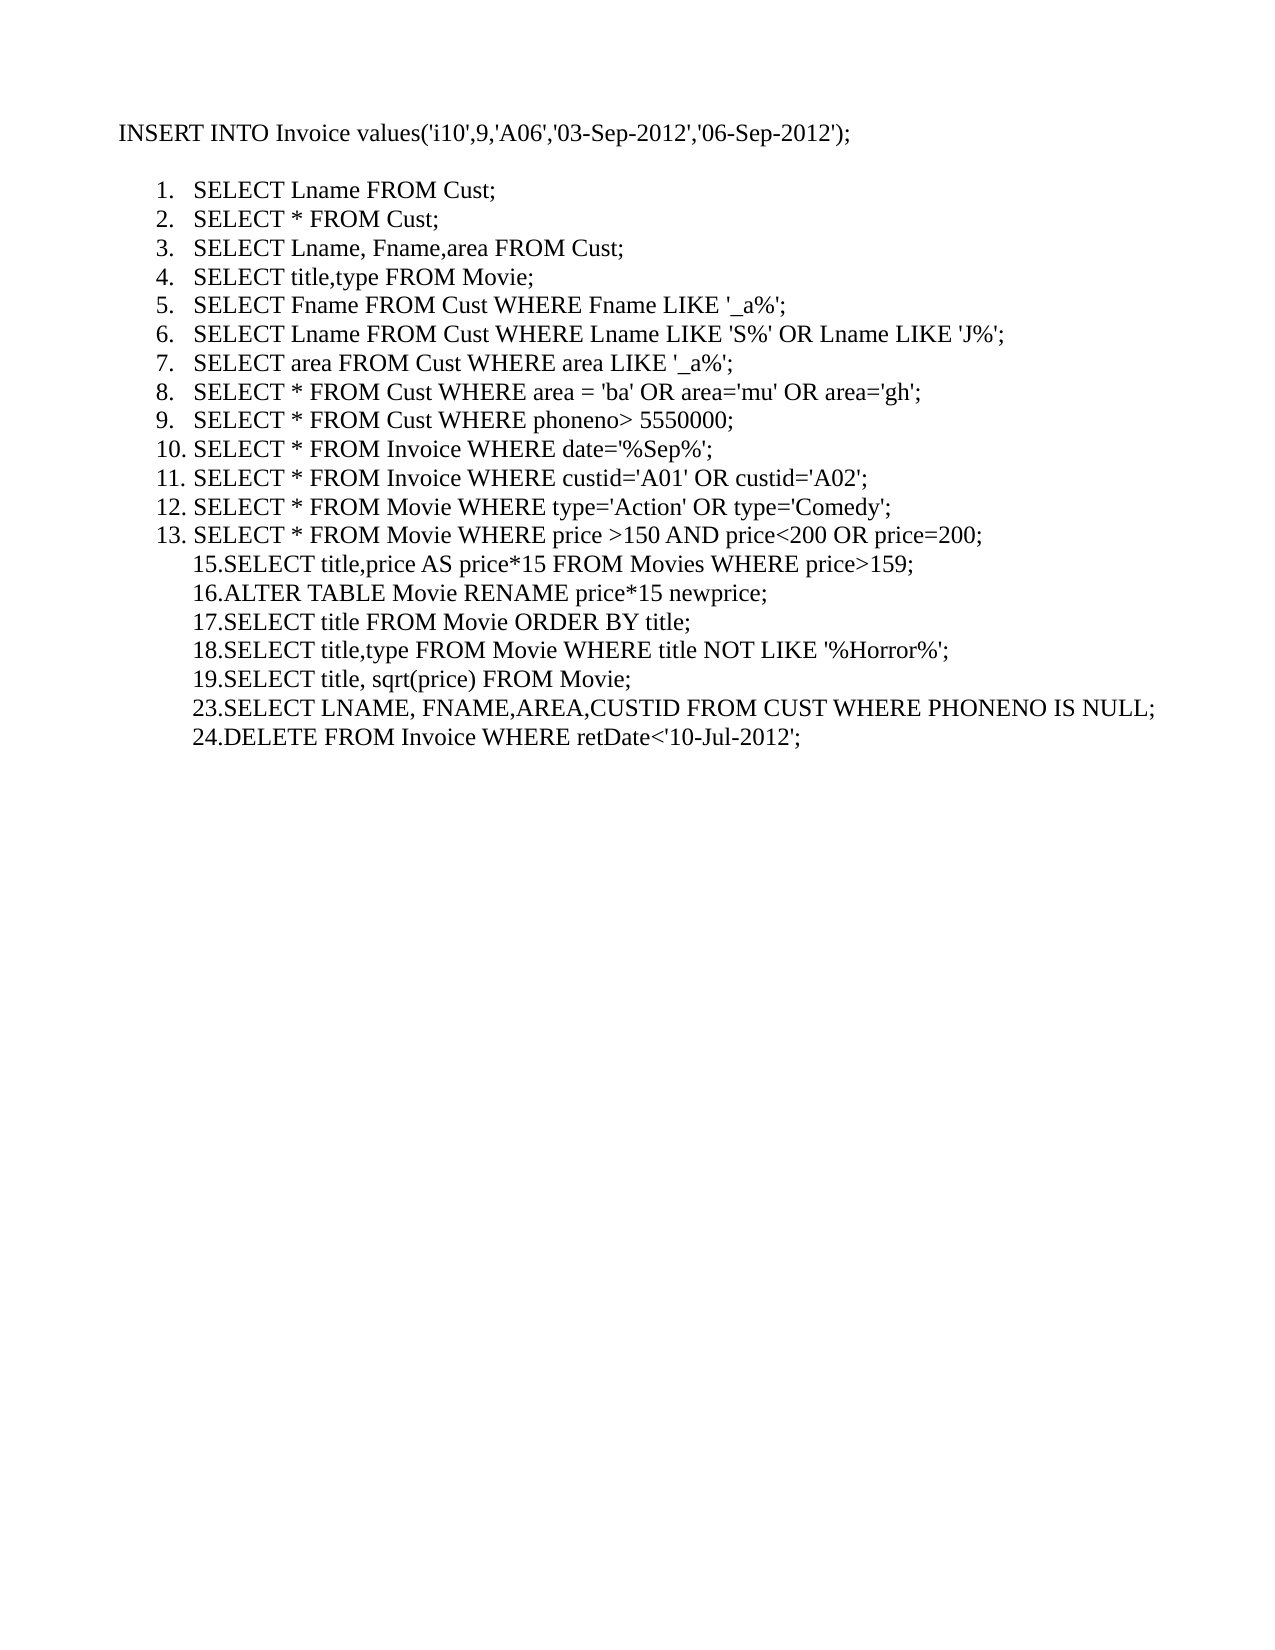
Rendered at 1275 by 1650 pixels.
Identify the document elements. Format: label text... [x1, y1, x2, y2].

list SELECT Lname FROM Cust; [156, 176, 1157, 204]
list SELECT Lname FROM Cust WHERE Lname LIKE 'S%' OR Lname LIKE 'J%'; [156, 319, 1157, 348]
list SELECT Lname, Fname,area FROM Cust; [156, 233, 1157, 262]
list SELECT * FROM Cust WHERE area = 'ba' OR area='mu' OR area='gh'; [156, 377, 1157, 406]
text INSERT INTO Invoice values('i10',9,'A06','03-Sep-2012','06-Sep-2012'); [118, 118, 1157, 147]
list SELECT * FROM Invoice WHERE date='%Sep%'; [156, 434, 1157, 463]
list SELECT Fname FROM Cust WHERE Fname LIKE '_a%'; [156, 291, 1157, 319]
text 15.SELECT title,price AS price*15 FROM Movies WHERE price>159; [118, 549, 1157, 578]
text 24.DELETE FROM Invoice WHERE retDate<'10-Jul-2012'; [118, 722, 1157, 751]
list SELECT title,type FROM Movie; [156, 262, 1157, 291]
list SELECT * FROM Movie WHERE price >150 AND price<200 OR price=200; [156, 521, 1157, 549]
text 17.SELECT title FROM Movie ORDER BY title; [118, 607, 1157, 636]
list SELECT * FROM Cust WHERE phoneno> 5550000; [156, 406, 1157, 434]
text 16.ALTER TABLE Movie RENAME price*15 newprice; [118, 578, 1157, 607]
text 18.SELECT title,type FROM Movie WHERE title NOT LIKE '%Horror%'; [118, 636, 1157, 664]
list SELECT * FROM Movie WHERE type='Action' OR type='Comedy'; [156, 492, 1157, 521]
text 19.SELECT title, sqrt(price) FROM Movie; [118, 664, 1157, 693]
list SELECT area FROM Cust WHERE area LIKE '_a%'; [156, 348, 1157, 377]
list SELECT * FROM Cust; [156, 204, 1157, 233]
list SELECT * FROM Invoice WHERE custid='A01' OR custid='A02'; [156, 463, 1157, 492]
text 23.SELECT LNAME, FNAME,AREA,CUSTID FROM CUST WHERE PHONENO IS NULL; [118, 693, 1157, 722]
